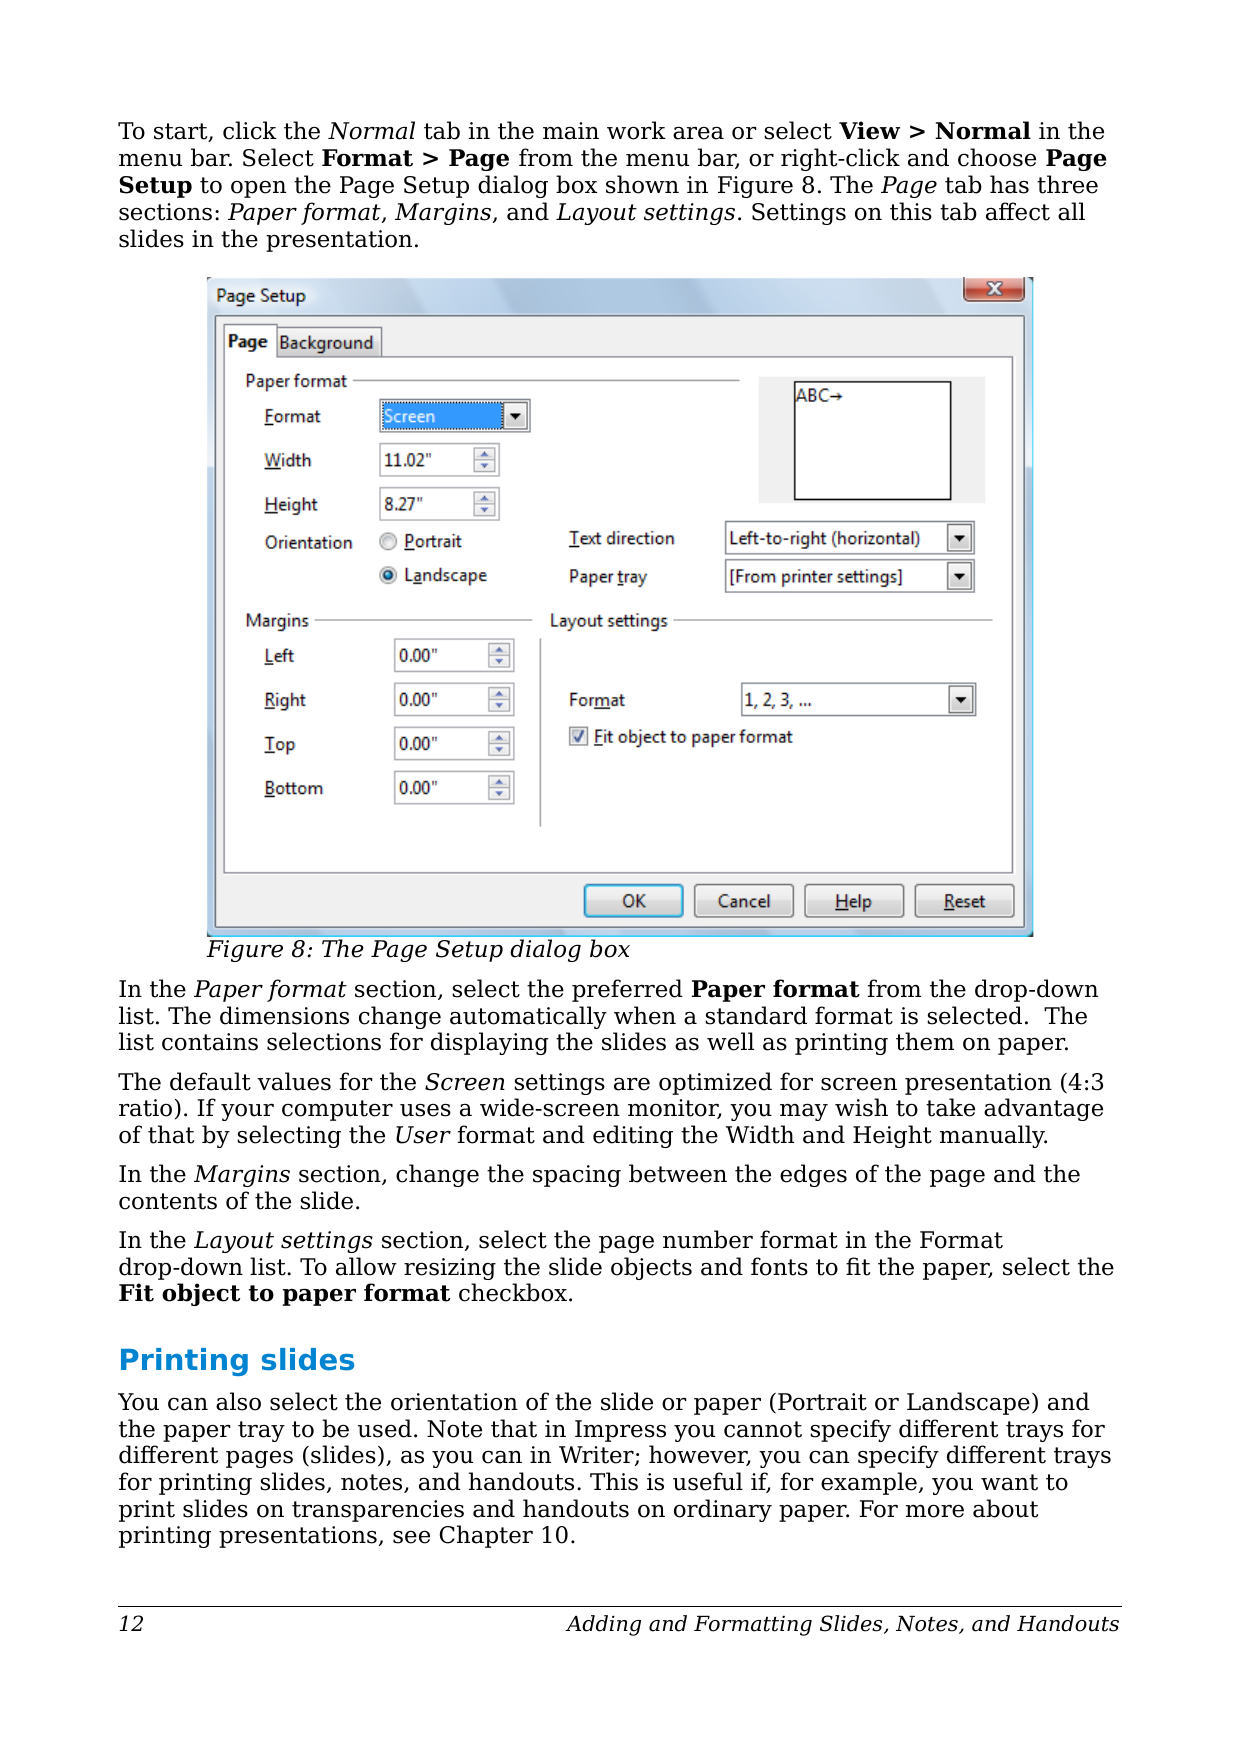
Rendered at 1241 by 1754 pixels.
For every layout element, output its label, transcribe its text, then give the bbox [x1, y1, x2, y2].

text The default values for the Screen settings are optimized for screen presentation (4:3 ratio). If your computer uses a wide-screen monitor, you may wish to take advantage of that by selecting the User format and editing the Width and Height manually. [118, 1069, 1122, 1149]
subtitle Printing slides [118, 1343, 1122, 1377]
text In the Paper format section, select the preferred Paper format from the drop‑down list. The dimensions change automatically when a standard format is selected. The list contains selections for displaying the slides as well as printing them on paper. [118, 976, 1122, 1056]
text Figure 8: The Page Setup dialog box [207, 937, 1033, 963]
picture [206, 277, 1034, 937]
text In the Margins section, change the spacing between the edges of the page and the contents of the slide. [118, 1161, 1122, 1214]
text You can also select the orientation of the slide or paper (Portrait or Landscape) and the paper tray to be used. Note that in Impress you cannot specify different trays for different pages (slides), as you can in Writer; however, you can specify different trays for printing slides, notes, and handouts. This is useful if, for example, you want to print slides on transparencies and handouts on ordinary paper. For more about printing presentations, see Chapter 10. [118, 1389, 1122, 1549]
text To start, click the Normal tab in the main work area or select View > Normal in the menu bar. Select Format > Page from the menu bar, or right-click and choose Page Setup to open the Page Setup dialog box shown in Figure 8. The Page tab has three sections: Paper format, Margins, and Layout settings. Settings on this tab affect all slides in the presentation. [118, 118, 1122, 252]
text In the Layout settings section, select the page number format in the Format drop‑down list. To allow resizing the slide objects and fonts to fit the paper, select the Fit object to paper format checkbox. [118, 1227, 1122, 1307]
